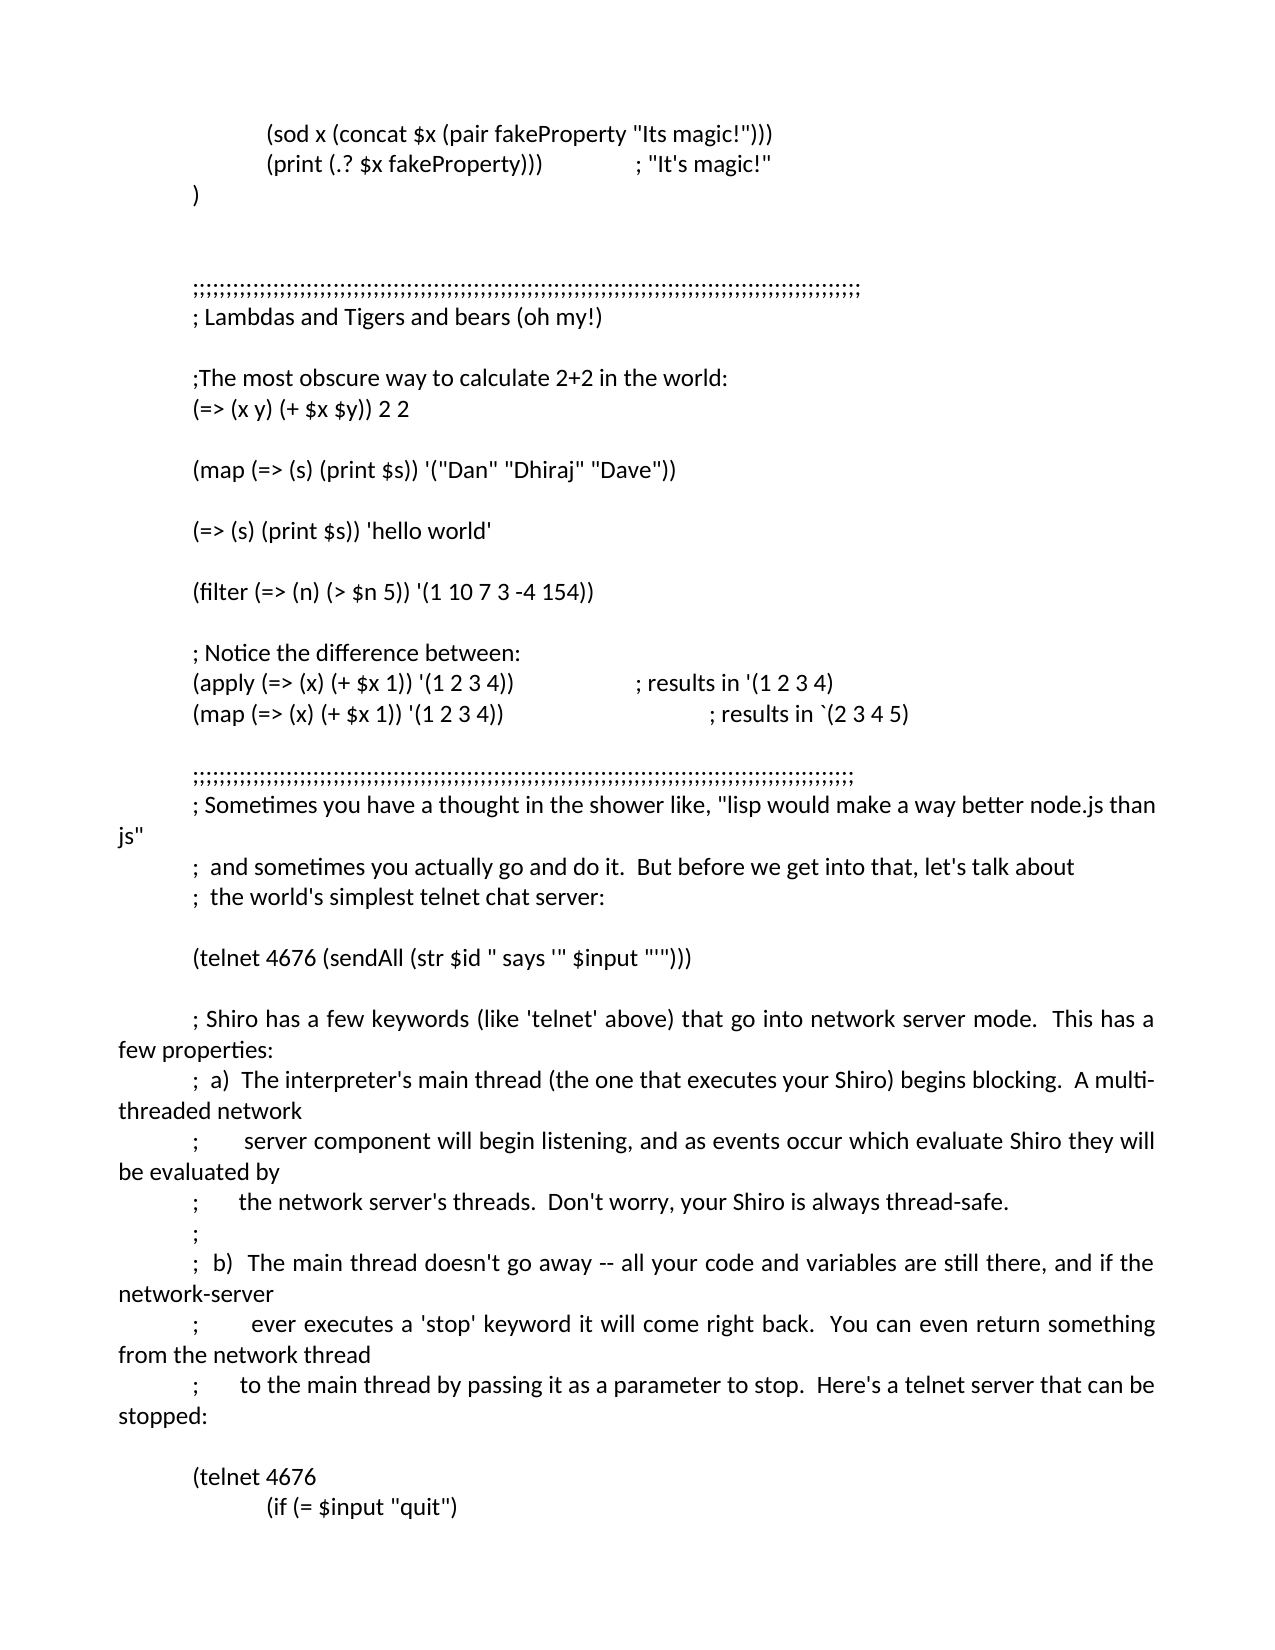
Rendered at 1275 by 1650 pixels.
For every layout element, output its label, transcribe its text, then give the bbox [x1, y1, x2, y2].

text (filter (=> (n) (> $n 5)) '(1 10 7 3 -4 154)) [118, 576, 1157, 606]
text ;;;;;;;;;;;;;;;;;;;;;;;;;;;;;;;;;;;;;;;;;;;;;;;;;;;;;;;;;;;;;;;;;;;;;;;;;;;;;;;;;;;;;;;;;;;;;;;;;;; [118, 759, 1157, 789]
text ; Lambdas and Tigers and bears (oh my!) [118, 301, 1157, 332]
text ; Notice the difference between: [118, 637, 1157, 667]
text (map (=> (x) (+ $x 1)) '(1 2 3 4)) ; results in `(2 3 4 5) [118, 698, 1157, 728]
text (if (= $input "quit") [118, 1492, 1157, 1522]
text ; b) The main thread doesn't go away -- all your code and variables are still there, and if the network-server [118, 1247, 1157, 1308]
text ; a) The interpreter's main thread (the one that executes your Shiro) begins blocking. A multi-threaded network [118, 1064, 1157, 1125]
text ; ever executes a 'stop' keyword it will come right back. You can even return something from the network thread [118, 1308, 1157, 1369]
text ; server component will begin listening, and as events occur which evaluate Shiro they will be evaluated by [118, 1125, 1157, 1186]
text ;;;;;;;;;;;;;;;;;;;;;;;;;;;;;;;;;;;;;;;;;;;;;;;;;;;;;;;;;;;;;;;;;;;;;;;;;;;;;;;;;;;;;;;;;;;;;;;;;;;; [118, 271, 1157, 301]
text (map (=> (s) (print $s)) '("Dan" "Dhiraj" "Dave")) [118, 454, 1157, 484]
text ; Shiro has a few keywords (like 'telnet' above) that go into network server mode. This has a few properties: [118, 1003, 1157, 1064]
text ; [118, 1217, 1157, 1247]
text ; the world's simplest telnet chat server: [118, 881, 1157, 912]
text (sod x (concat $x (pair fakeProperty "Its magic!"))) [118, 118, 1157, 149]
text ; and sometimes you actually go and do it. But before we get into that, let's talk about [118, 851, 1157, 881]
text (telnet 4676 (sendAll (str $id " says '" $input "'"))) [118, 942, 1157, 973]
text (=> (x y) (+ $x $y)) 2 2 [118, 393, 1157, 423]
text (=> (s) (print $s)) 'hello world' [118, 515, 1157, 545]
text ) [118, 179, 1157, 210]
text (telnet 4676 [118, 1461, 1157, 1492]
text ; the network server's threads. Don't worry, your Shiro is always thread-safe. [118, 1186, 1157, 1217]
text ;The most obscure way to calculate 2+2 in the world: [118, 362, 1157, 393]
text ; to the main thread by passing it as a parameter to stop. Here's a telnet server that can be stopped: [118, 1369, 1157, 1431]
text (apply (=> (x) (+ $x 1)) '(1 2 3 4)) ; results in '(1 2 3 4) [118, 667, 1157, 698]
text (print (.? $x fakeProperty))) ; "It's magic!" [118, 149, 1157, 179]
text ; Sometimes you have a thought in the shower like, "lisp would make a way better node.js than js" [118, 789, 1157, 851]
